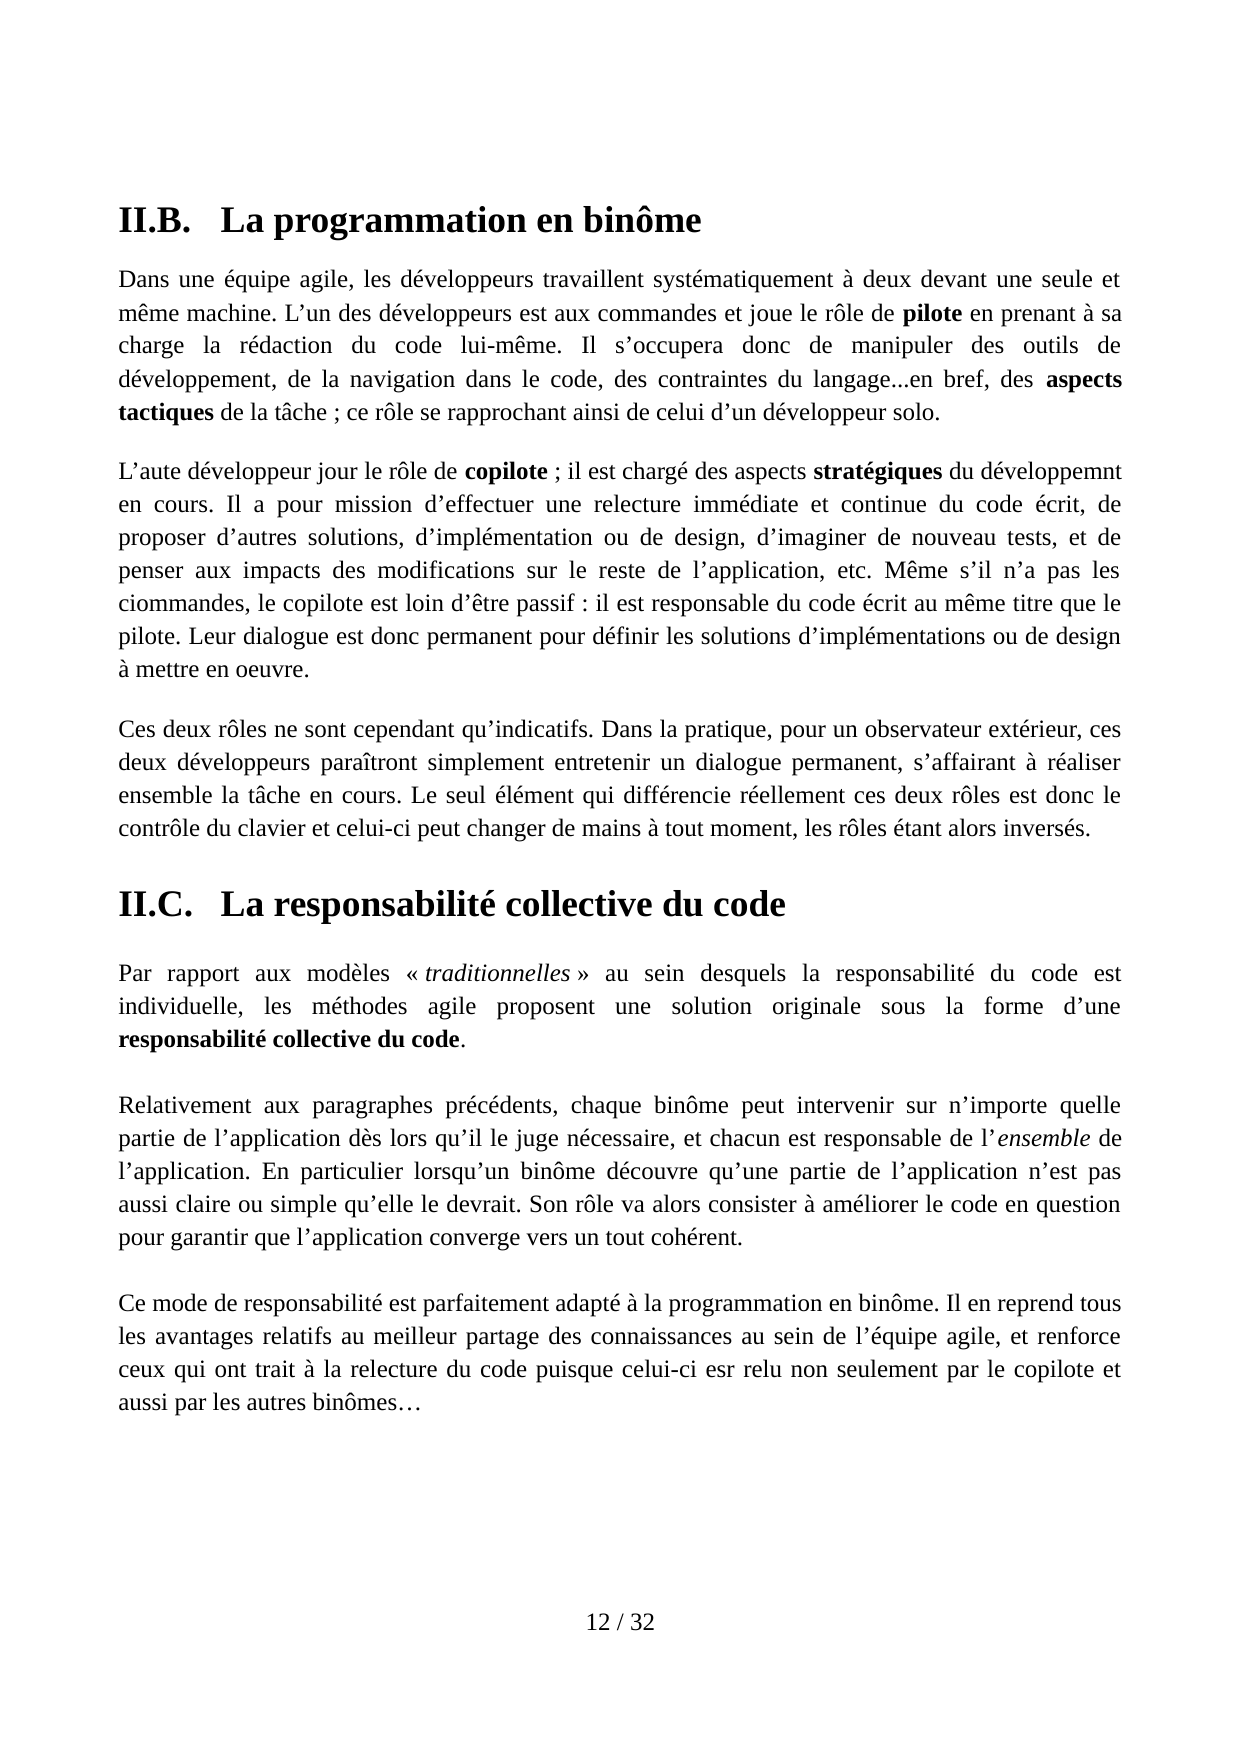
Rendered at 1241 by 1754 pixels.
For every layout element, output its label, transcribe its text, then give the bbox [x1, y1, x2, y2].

text L’aute développeur jour le rôle de copilote ; il est chargé des aspects stratégiques du développemnt en cours. Il a pour mission d’effectuer une relecture immédiate et continue du code écrit, de proposer d’autres solutions, d’implémentation ou de design, d’imaginer de nouveau tests, et de penser aux impacts des modifications sur le reste de l’application, etc. Même s’il n’a pas les ciommandes, le copilote est loin d’être passif : il est responsable du code écrit au même titre que le pilote. Leur dialogue est donc permanent pour définir les solutions d’implémentations ou de design à mettre en oeuvre. [118, 456, 1122, 683]
text Par rapport aux modèles « traditionnelles » au sein desquels la responsabilité du code est individuelle, les méthodes agile proposent une solution originale sous la forme d’une responsabilité collective du code. [118, 958, 1122, 1053]
subtitle La programmation en binôme [118, 197, 1122, 240]
text Ce mode de responsabilité est parfaitement adapté à la programmation en binôme. Il en reprend tous les avantages relatifs au meilleur partage des connaissances au sein de l’équipe agile, et renforce ceux qui ont trait à la relecture du code puisque celui-ci esr relu non seulement par le copilote et aussi par les autres binômes… [118, 1288, 1122, 1416]
subtitle La responsabilité collective du code [118, 882, 1122, 925]
text Dans une équipe agile, les développeurs travaillent systématiquement à deux devant une seule et même machine. L’un des développeurs est aux commandes et joue le rôle de pilote en prenant à sa charge la rédaction du code lui-même. Il s’occupera donc de manipuler des outils de développement, de la navigation dans le code, des contraintes du langage...en bref, des aspects tactiques de la tâche ; ce rôle se rapprochant ainsi de celui d’un développeur solo. [118, 264, 1122, 425]
text Relativement aux paragraphes précédents, chaque binôme peut intervenir sur n’importe quelle partie de l’application dès lors qu’il le juge nécessaire, et chacun est responsable de l’ensemble de l’application. En particulier lorsqu’un binôme découvre qu’une partie de l’application n’est pas aussi claire ou simple qu’elle le devrait. Son rôle va alors consister à améliorer le code en question pour garantir que l’application converge vers un tout cohérent. [118, 1090, 1122, 1251]
text Ces deux rôles ne sont cependant qu’indicatifs. Dans la pratique, pour un observateur extérieur, ces deux développeurs paraîtront simplement entretenir un dialogue permanent, s’affairant à réaliser ensemble la tâche en cours. Le seul élément qui différencie réellement ces deux rôles est donc le contrôle du clavier et celui-ci peut changer de mains à tout moment, les rôles étant alors inversés. [118, 714, 1122, 842]
